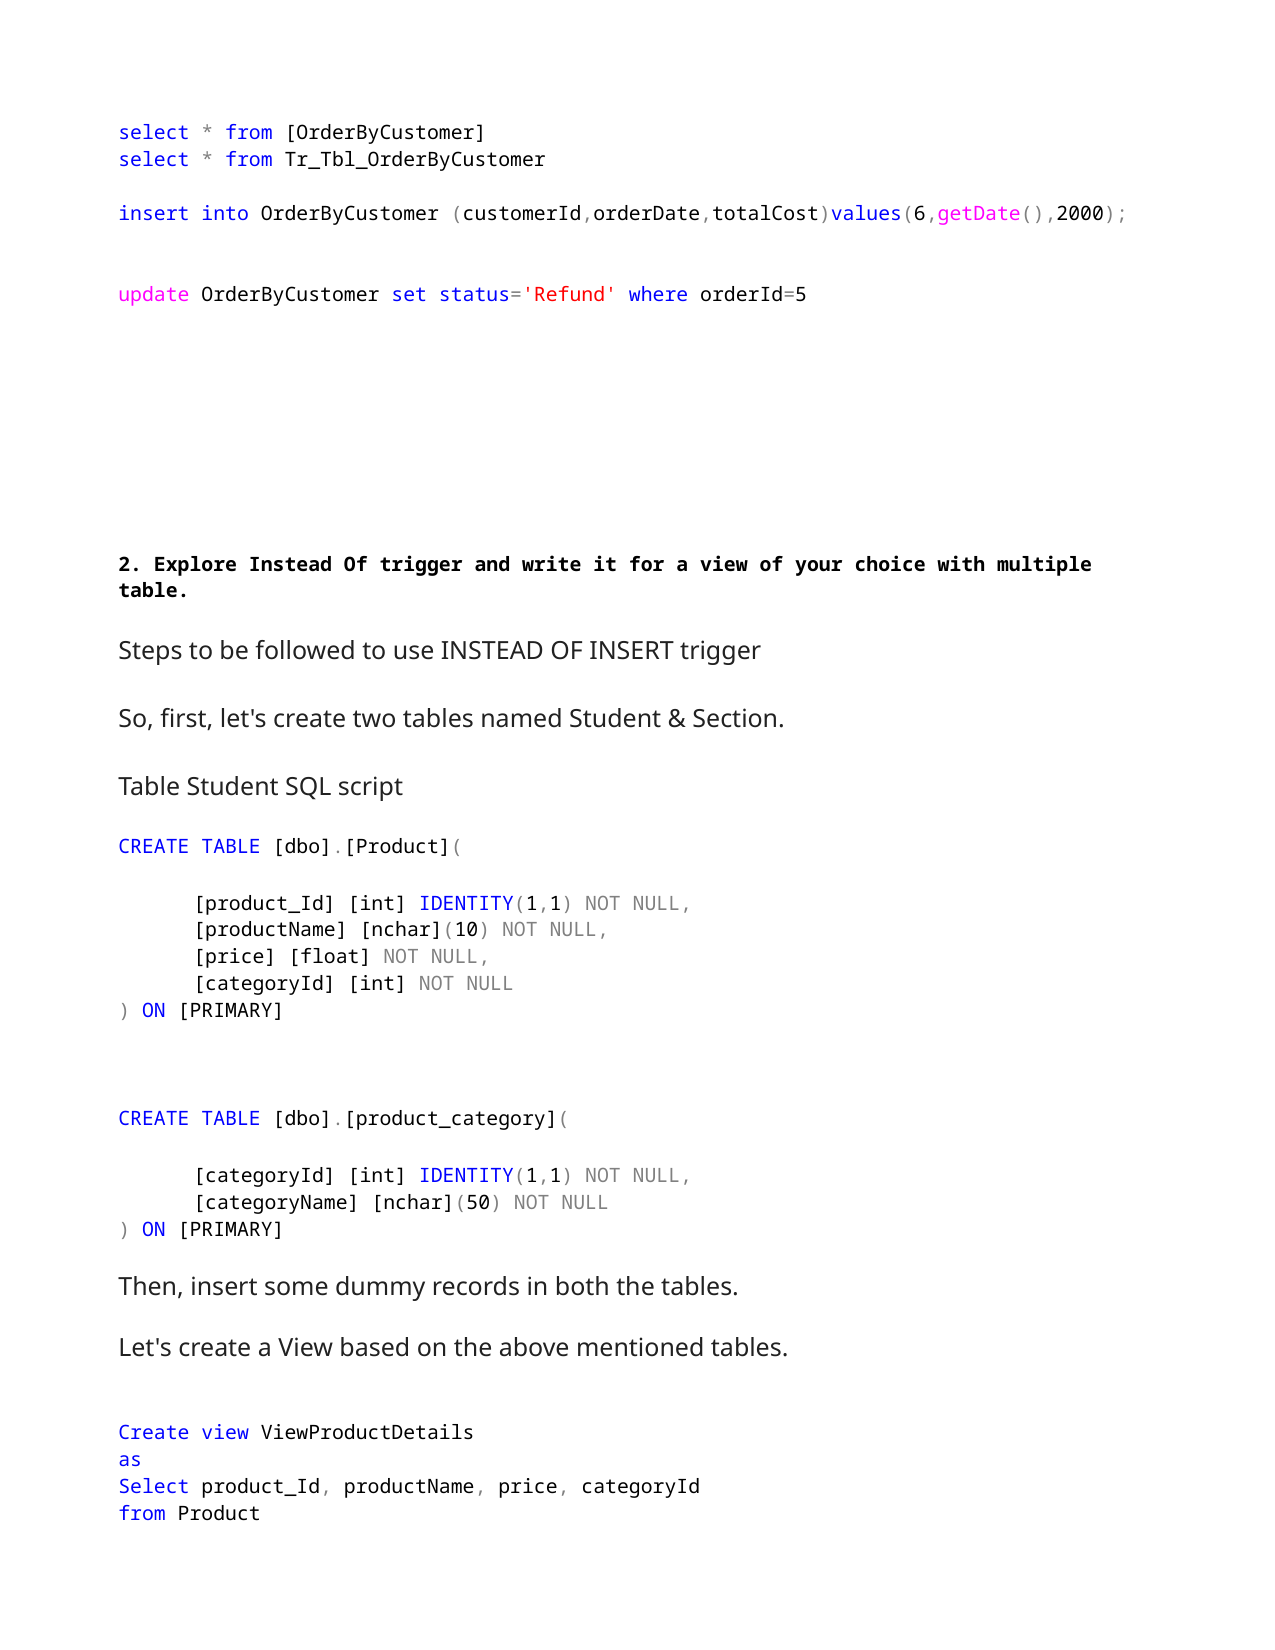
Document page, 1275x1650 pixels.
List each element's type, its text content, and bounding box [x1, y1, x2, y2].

text [productName] [nchar](10) NOT NULL, [118, 916, 1157, 943]
text insert into OrderByCustomer (customerId,orderDate,totalCost)values(6,getDate(),2000); [118, 199, 1157, 226]
text select * from Tr_Tbl_OrderByCustomer [118, 145, 1157, 172]
text Create view ViewProductDetails [118, 1418, 1157, 1445]
text Steps to be followed to use INSTEAD OF INSERT trigger So, first, let's create two tables named Student & Section. [118, 632, 1157, 735]
text 2. Explore Instead Of trigger and write it for a view of your choice with multiple table. [118, 550, 1157, 604]
text [categoryId] [int] IDENTITY(1,1) NOT NULL, [118, 1161, 1157, 1188]
text from Product [118, 1499, 1157, 1526]
text ) ON [PRIMARY] [118, 1215, 1157, 1242]
text Then, insert some dummy records in both the tables. [118, 1269, 1157, 1303]
text select * from [OrderByCustomer] [118, 118, 1157, 145]
text [categoryName] [nchar](50) NOT NULL [118, 1188, 1157, 1215]
text as [118, 1445, 1157, 1472]
text Select product_Id, productName, price, categoryId [118, 1472, 1157, 1499]
text ) ON [PRIMARY] [118, 997, 1157, 1024]
text update OrderByCustomer set status='Refund' where orderId=5 [118, 280, 1157, 307]
text CREATE TABLE [dbo].[product_category]( [118, 1104, 1157, 1132]
text Table Student SQL script [118, 735, 1157, 803]
text Let's create a View based on the above mentioned tables. [118, 1330, 1157, 1364]
text [price] [float] NOT NULL, [118, 943, 1157, 970]
text [product_Id] [int] IDENTITY(1,1) NOT NULL, [118, 889, 1157, 916]
text CREATE TABLE [dbo].[Product]( [118, 832, 1157, 859]
text [categoryId] [int] NOT NULL [118, 970, 1157, 997]
